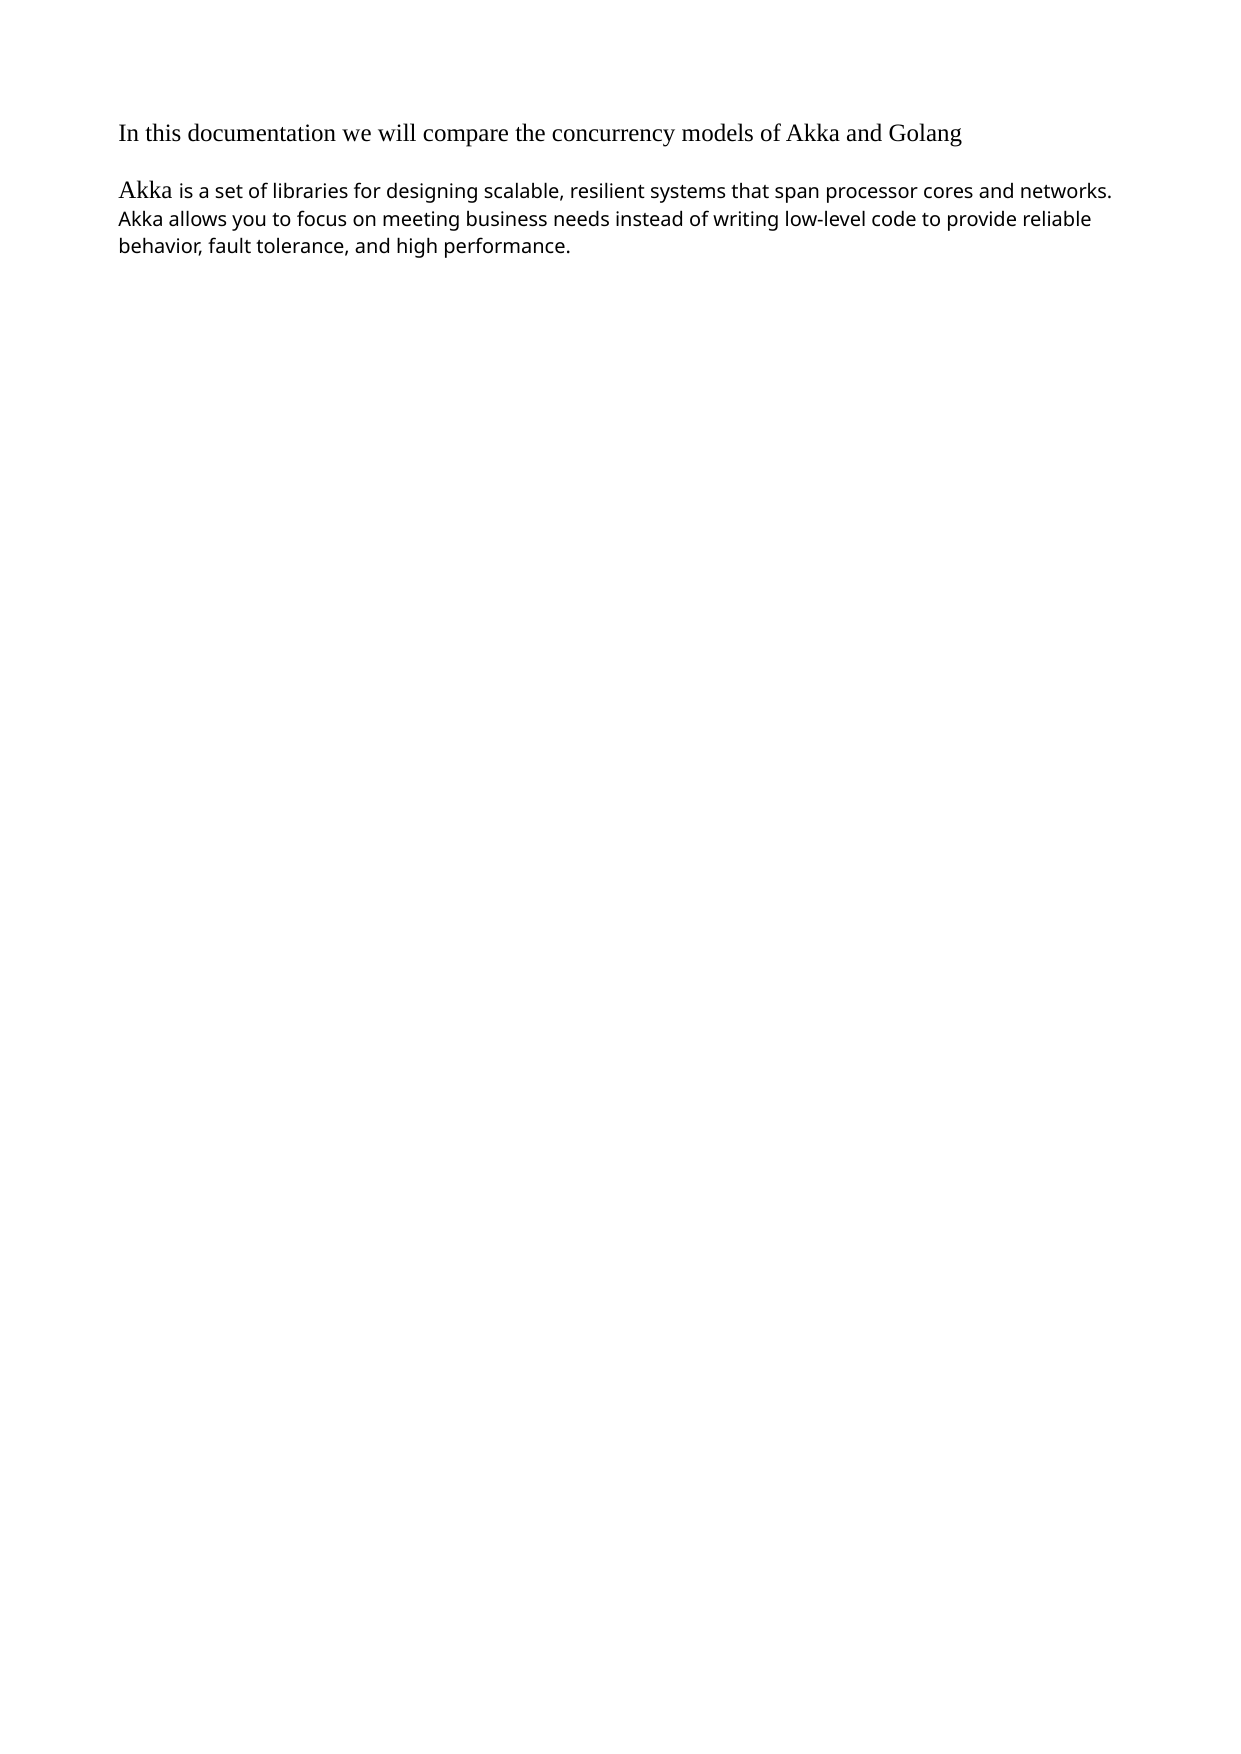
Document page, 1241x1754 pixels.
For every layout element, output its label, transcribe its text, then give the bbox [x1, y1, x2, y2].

text In this documentation we will compare the concurrency models of Akka and Golang [118, 118, 1122, 147]
text Akka is a set of libraries for designing scalable, resilient systems that span processor cores and networks. Akka allows you to focus on meeting business needs instead of writing low-level code to provide reliable behavior, fault tolerance, and high performance. [118, 176, 1122, 259]
